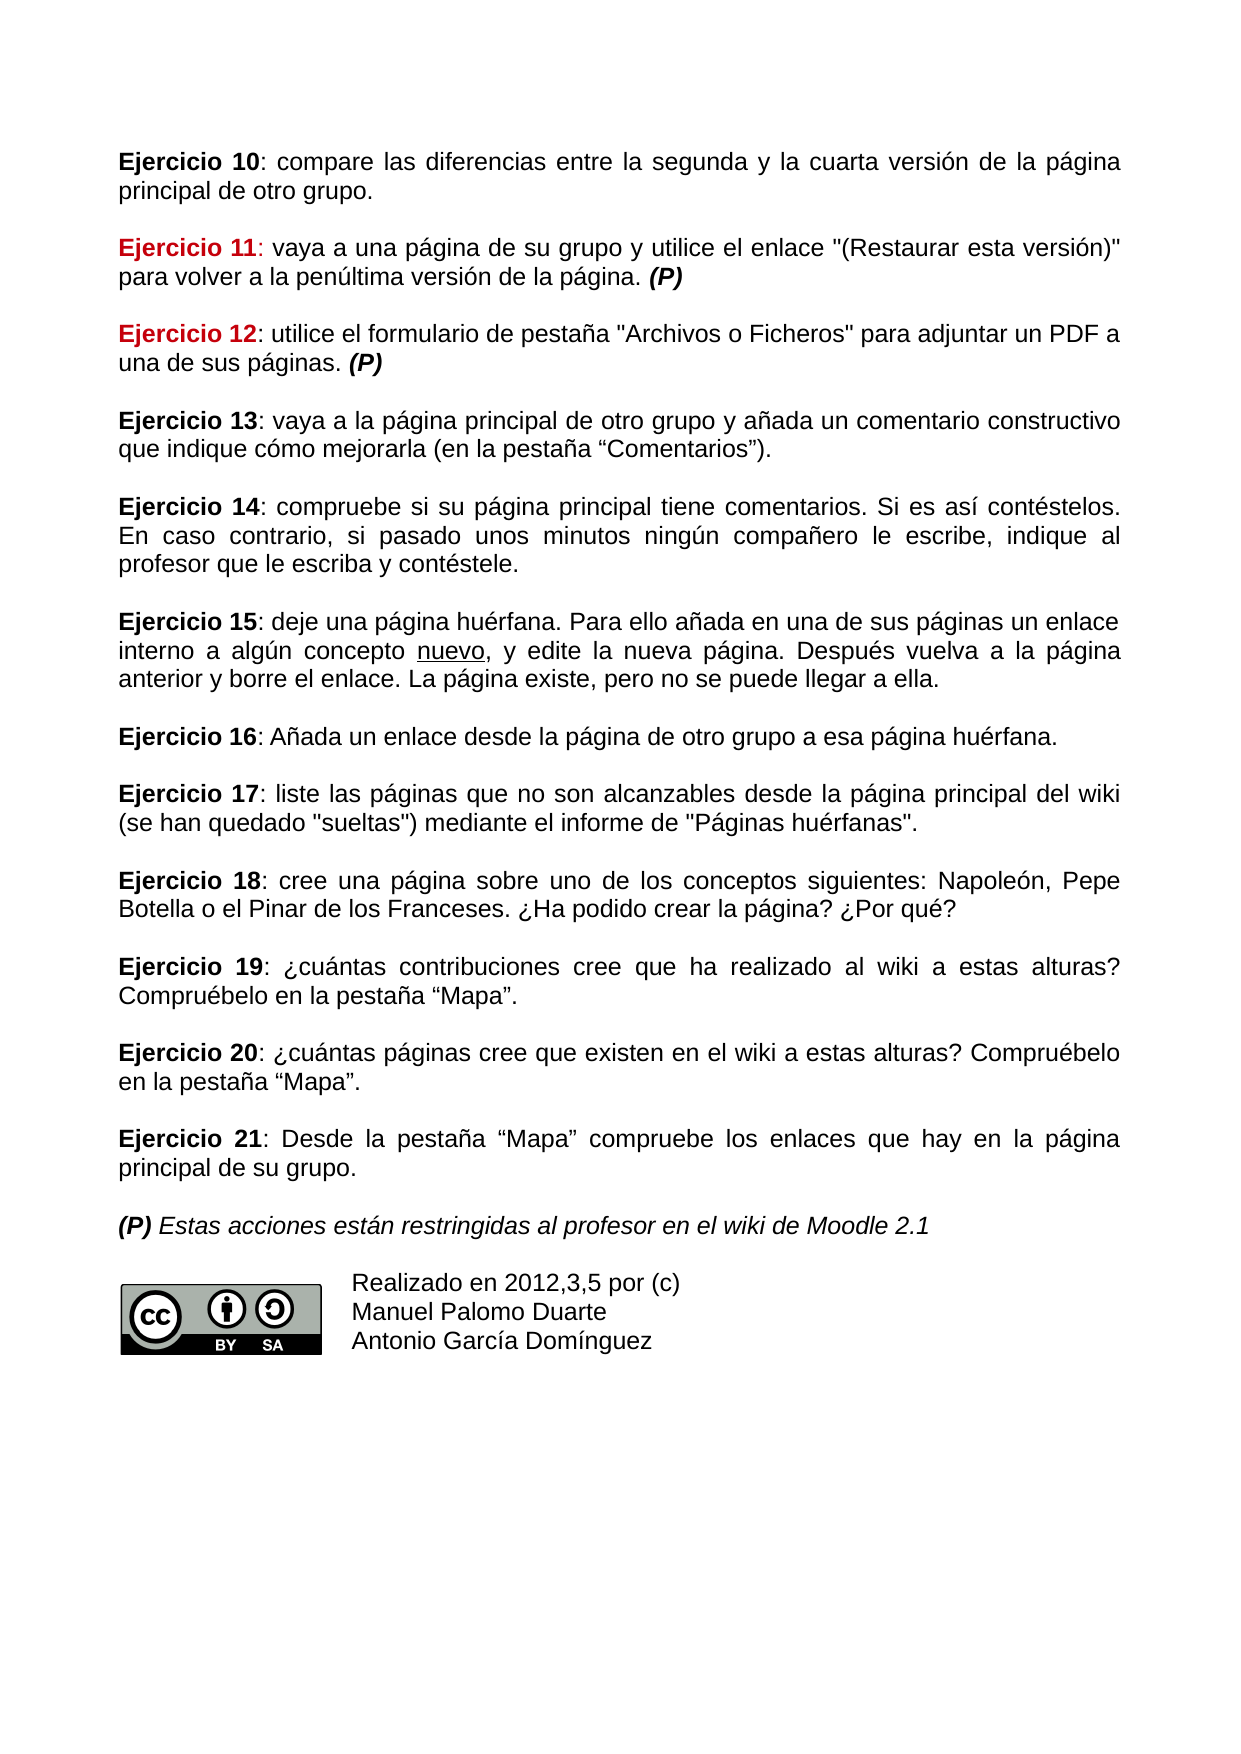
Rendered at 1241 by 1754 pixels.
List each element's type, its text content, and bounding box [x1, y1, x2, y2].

text Manuel Palomo Duarte [322, 1297, 1122, 1326]
text Ejercicio 15: deje una página huérfana. Para ello añada en una de sus páginas un enlace interno a algún concepto nuevo, y edite la nueva página. Después vuelva a la página anterior y borre el enlace. La página existe, pero no se puede llegar a ella. [118, 607, 1122, 693]
text Ejercicio 18: cree una página sobre uno de los conceptos siguientes: Napoleón, Pepe Botella o el Pinar de los Franceses. ¿Ha podido crear la página? ¿Por qué? [118, 866, 1122, 923]
text Ejercicio 11: vaya a una página de su grupo y utilice el enlace "(Restaurar esta versión)" para volver a la penúltima versión de la página. (P) [118, 233, 1122, 291]
text Ejercicio 16: Añada un enlace desde la página de otro grupo a esa página huérfana. [118, 722, 1122, 751]
text (P) Estas acciones están restringidas al profesor en el wiki de Moodle 2.1 [118, 1211, 1122, 1239]
text Ejercicio 17: liste las páginas que no son alcanzables desde la página principal del wiki (se han quedado "sueltas") mediante el informe de "Páginas huérfanas". [118, 779, 1122, 837]
text Ejercicio 13: vaya a la página principal de otro grupo y añada un comentario constructivo que indique cómo mejorarla (en la pestaña “Comentarios”). [118, 406, 1122, 463]
text Ejercicio 19: ¿cuántas contribuciones cree que ha realizado al wiki a estas alturas? Compruébelo en la pestaña “Mapa”. [118, 952, 1122, 1009]
text Ejercicio 12: utilice el formulario de pestaña "Archivos o Ficheros" para adjuntar un PDF a una de sus páginas. (P) [118, 319, 1122, 377]
picture [120, 1284, 322, 1355]
text Realizado en 2012,3,5 por (c) [118, 1268, 1122, 1297]
text Ejercicio 21: Desde la pestaña “Mapa” compruebe los enlaces que hay en la página principal de su grupo. [118, 1124, 1122, 1182]
text Ejercicio 20: ¿cuántas páginas cree que existen en el wiki a estas alturas? Compruébelo en la pestaña “Mapa”. [118, 1038, 1122, 1096]
text Ejercicio 14: compruebe si su página principal tiene comentarios. Si es así contéstelos. En caso contrario, si pasado unos minutos ningún compañero le escribe, indique al profesor que le escriba y contéstele. [118, 492, 1122, 578]
text Antonio García Domínguez [322, 1326, 1122, 1354]
text Ejercicio 10: compare las diferencias entre la segunda y la cuarta versión de la página principal de otro grupo. [118, 147, 1122, 204]
